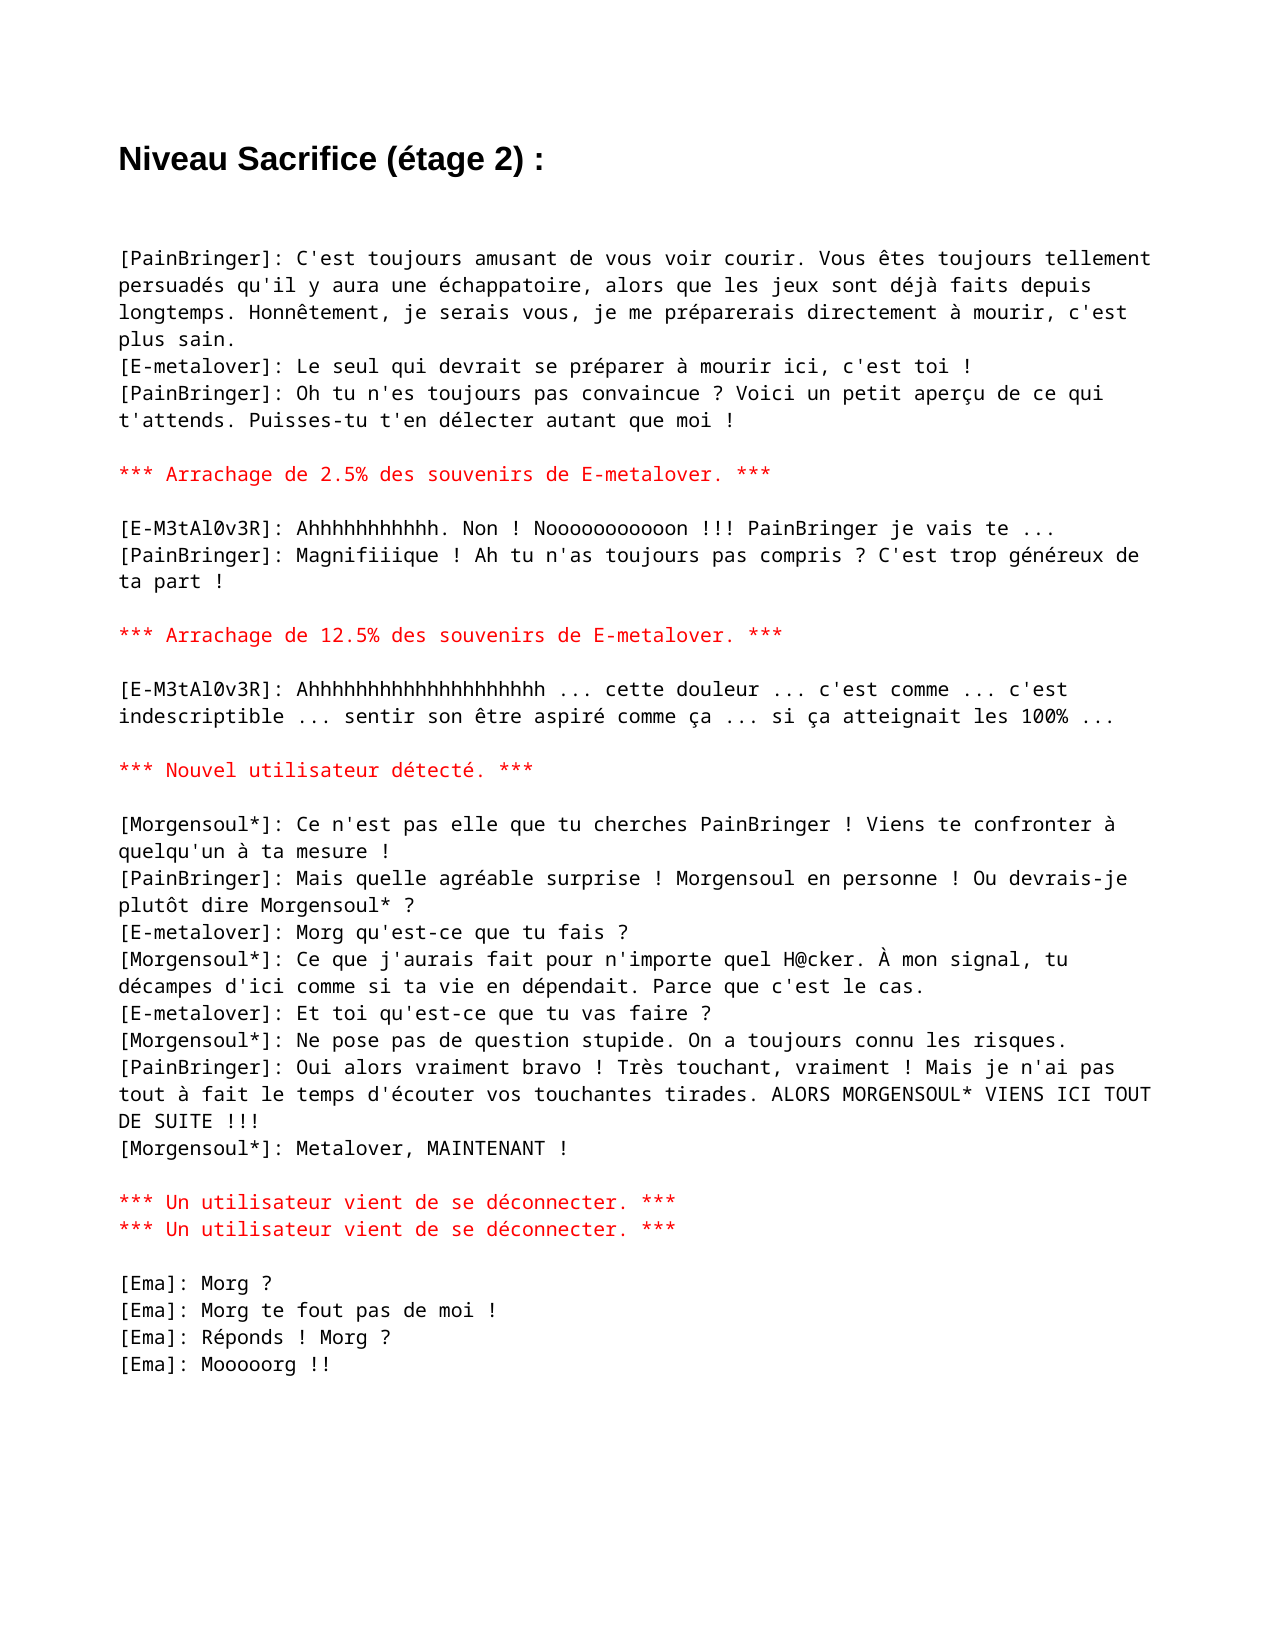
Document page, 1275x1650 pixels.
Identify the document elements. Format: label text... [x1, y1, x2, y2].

text [E-M3tAl0v3R]: Ahhhhhhhhhhhhhhhhhhhh ... cette douleur ... c'est comme ... c'est indescriptible ... sentir son être aspiré comme ça ... si ça atteignait les 100% ... [118, 676, 1157, 730]
subtitle Niveau Sacrifice (étage 2) : [118, 139, 1157, 178]
text *** Un utilisateur vient de se déconnecter. *** [118, 1215, 1157, 1242]
text [Ema]: Morg te fout pas de moi ! [118, 1296, 1157, 1323]
text *** Un utilisateur vient de se déconnecter. *** [118, 1188, 1157, 1215]
text [Ema]: Réponds ! Morg ? [118, 1323, 1157, 1350]
text [PainBringer]: Oh tu n'es toujours pas convaincue ? Voici un petit aperçu de ce qui t'attends. Puisses-tu t'en délecter autant que moi ! [118, 379, 1157, 433]
text *** Arrachage de 12.5% des souvenirs de E-metalover. *** [118, 622, 1157, 649]
text [PainBringer]: Mais quelle agréable surprise ! Morgensoul en personne ! Ou devrais-je plutôt dire Morgensoul* ? [118, 864, 1157, 918]
text [Morgensoul*]: Metalover, MAINTENANT ! [118, 1134, 1157, 1161]
text [Morgensoul*]: Ce que j'aurais fait pour n'importe quel H@cker. À mon signal, tu décampes d'ici comme si ta vie en dépendait. Parce que c'est le cas. [118, 946, 1157, 999]
text [Ema]: Morg ? [118, 1269, 1157, 1296]
text *** Nouvel utilisateur détecté. *** [118, 757, 1157, 784]
text [PainBringer]: C'est toujours amusant de vous voir courir. Vous êtes toujours tellement persuadés qu'il y aura une échappatoire, alors que les jeux sont déjà faits depuis longtemps. Honnêtement, je serais vous, je me préparerais directement à mourir, c'est plus sain. [118, 244, 1157, 352]
text *** Arrachage de 2.5% des souvenirs de E-metalover. *** [118, 460, 1157, 487]
text [Ema]: Mooooorg !! [118, 1350, 1157, 1377]
text [PainBringer]: Oui alors vraiment bravo ! Très touchant, vraiment ! Mais je n'ai pas tout à fait le temps d'écouter vos touchantes tirades. ALORS MORGENSOUL* VIENS ICI TOUT DE SUITE !!! [118, 1053, 1157, 1134]
text [PainBringer]: Magnifiiique ! Ah tu n'as toujours pas compris ? C'est trop généreux de ta part ! [118, 541, 1157, 595]
text [E-M3tAl0v3R]: Ahhhhhhhhhhh. Non ! Nooooooooooon !!! PainBringer je vais te ... [118, 514, 1157, 541]
text [E-metalover]: Le seul qui devrait se préparer à mourir ici, c'est toi ! [118, 352, 1157, 379]
text [E-metalover]: Et toi qu'est-ce que tu vas faire ? [118, 999, 1157, 1026]
text [Morgensoul*]: Ne pose pas de question stupide. On a toujours connu les risques. [118, 1026, 1157, 1053]
text [Morgensoul*]: Ce n'est pas elle que tu cherches PainBringer ! Viens te confronter à quelqu'un à ta mesure ! [118, 811, 1157, 864]
text [E-metalover]: Morg qu'est-ce que tu fais ? [118, 918, 1157, 946]
